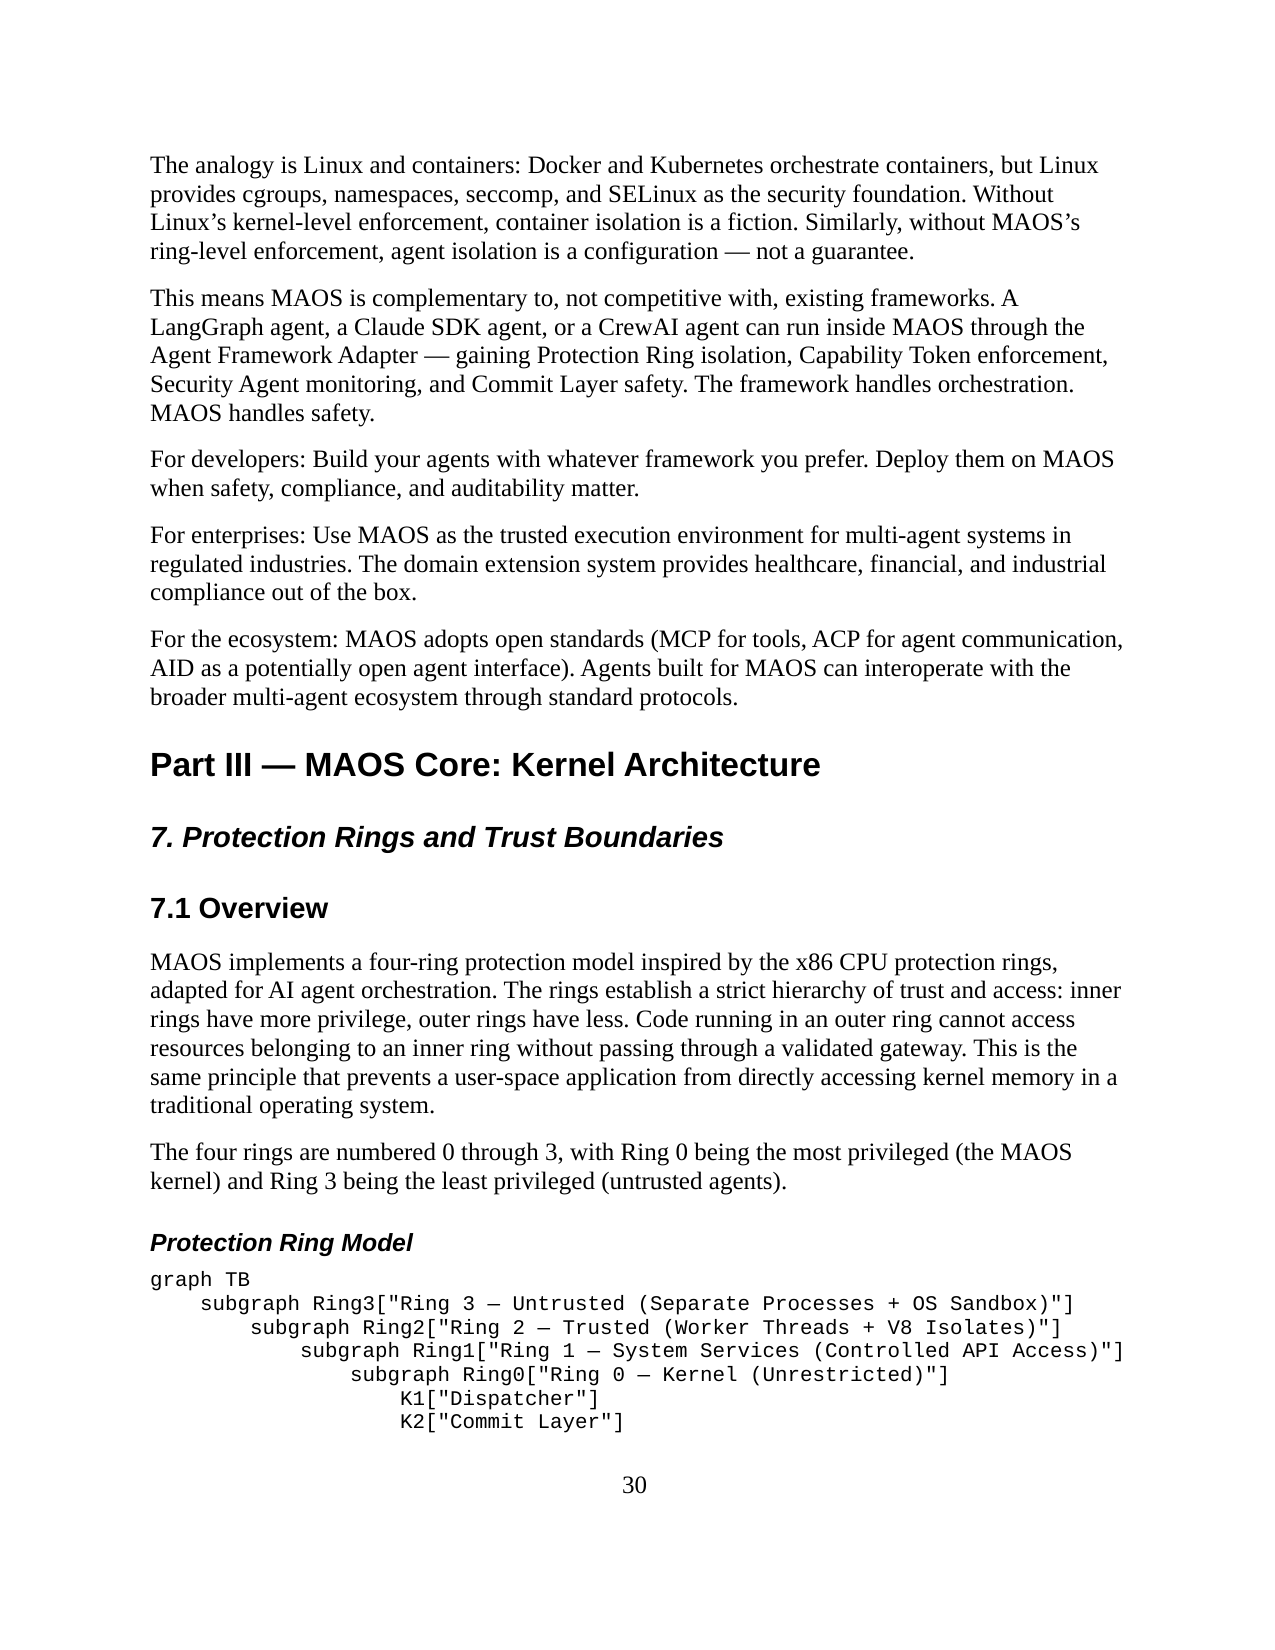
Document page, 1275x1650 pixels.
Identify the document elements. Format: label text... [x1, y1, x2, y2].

text For the ecosystem: MAOS adopts open standards (MCP for tools, ACP for agent communication, AID as a potentially open agent interface). Agents built for MAOS can interoperate with the broader multi-agent ecosystem through standard protocols. [150, 624, 1125, 710]
text subgraph Ring1["Ring 1 — System Services (Controlled API Access)"] [150, 1340, 1125, 1364]
subtitle Part III — MAOS Core: Kernel Architecture [150, 744, 1125, 783]
text The four rings are numbered 0 through 3, with Ring 0 being the most privileged (the MAOS kernel) and Ring 3 being the least privileged (untrusted agents). [150, 1137, 1125, 1194]
text K2["Commit Layer"] [150, 1411, 1125, 1435]
subtitle 7. Protection Rings and Trust Boundaries [150, 821, 1125, 854]
text For enterprises: Use MAOS as the trusted execution environment for multi-agent systems in regulated industries. The domain extension system provides healthcare, financial, and industrial compliance out of the box. [150, 520, 1125, 606]
text K1["Dispatcher"] [150, 1388, 1125, 1411]
text MAOS implements a four-ring protection model inspired by the x86 CPU protection rings, adapted for AI agent orchestration. The rings establish a strict hierarchy of trust and access: inner rings have more privilege, outer rings have less. Code running in an outer ring cannot access resources belonging to an inner ring without passing through a validated gateway. This is the same principle that prevents a user-space application from directly accessing kernel memory in a traditional operating system. [150, 947, 1125, 1119]
subtitle Protection Ring Model [150, 1228, 1125, 1257]
text subgraph Ring2["Ring 2 — Trusted (Worker Threads + V8 Isolates)"] [150, 1317, 1125, 1340]
subtitle 7.1 Overview [150, 892, 1125, 925]
text subgraph Ring0["Ring 0 — Kernel (Unrestricted)"] [150, 1364, 1125, 1388]
text For developers: Build your agents with whatever framework you prefer. Deploy them on MAOS when safety, compliance, and auditability matter. [150, 444, 1125, 502]
text subgraph Ring3["Ring 3 — Untrusted (Separate Processes + OS Sandbox)"] [150, 1293, 1125, 1317]
text graph TB [150, 1269, 1125, 1293]
text This means MAOS is complementary to, not competitive with, existing frameworks. A LangGraph agent, a Claude SDK agent, or a CrewAI agent can run inside MAOS through the Agent Framework Adapter — gaining Protection Ring isolation, Capability Token enforcement, Security Agent monitoring, and Commit Layer safety. The framework handles orchestration. MAOS handles safety. [150, 283, 1125, 427]
text The analogy is Linux and containers: Docker and Kubernetes orchestrate containers, but Linux provides cgroups, namespaces, seccomp, and SELinux as the security foundation. Without Linux’s kernel-level enforcement, container isolation is a fiction. Similarly, without MAOS’s ring-level enforcement, agent isolation is a configuration — not a guarantee. [150, 150, 1125, 265]
